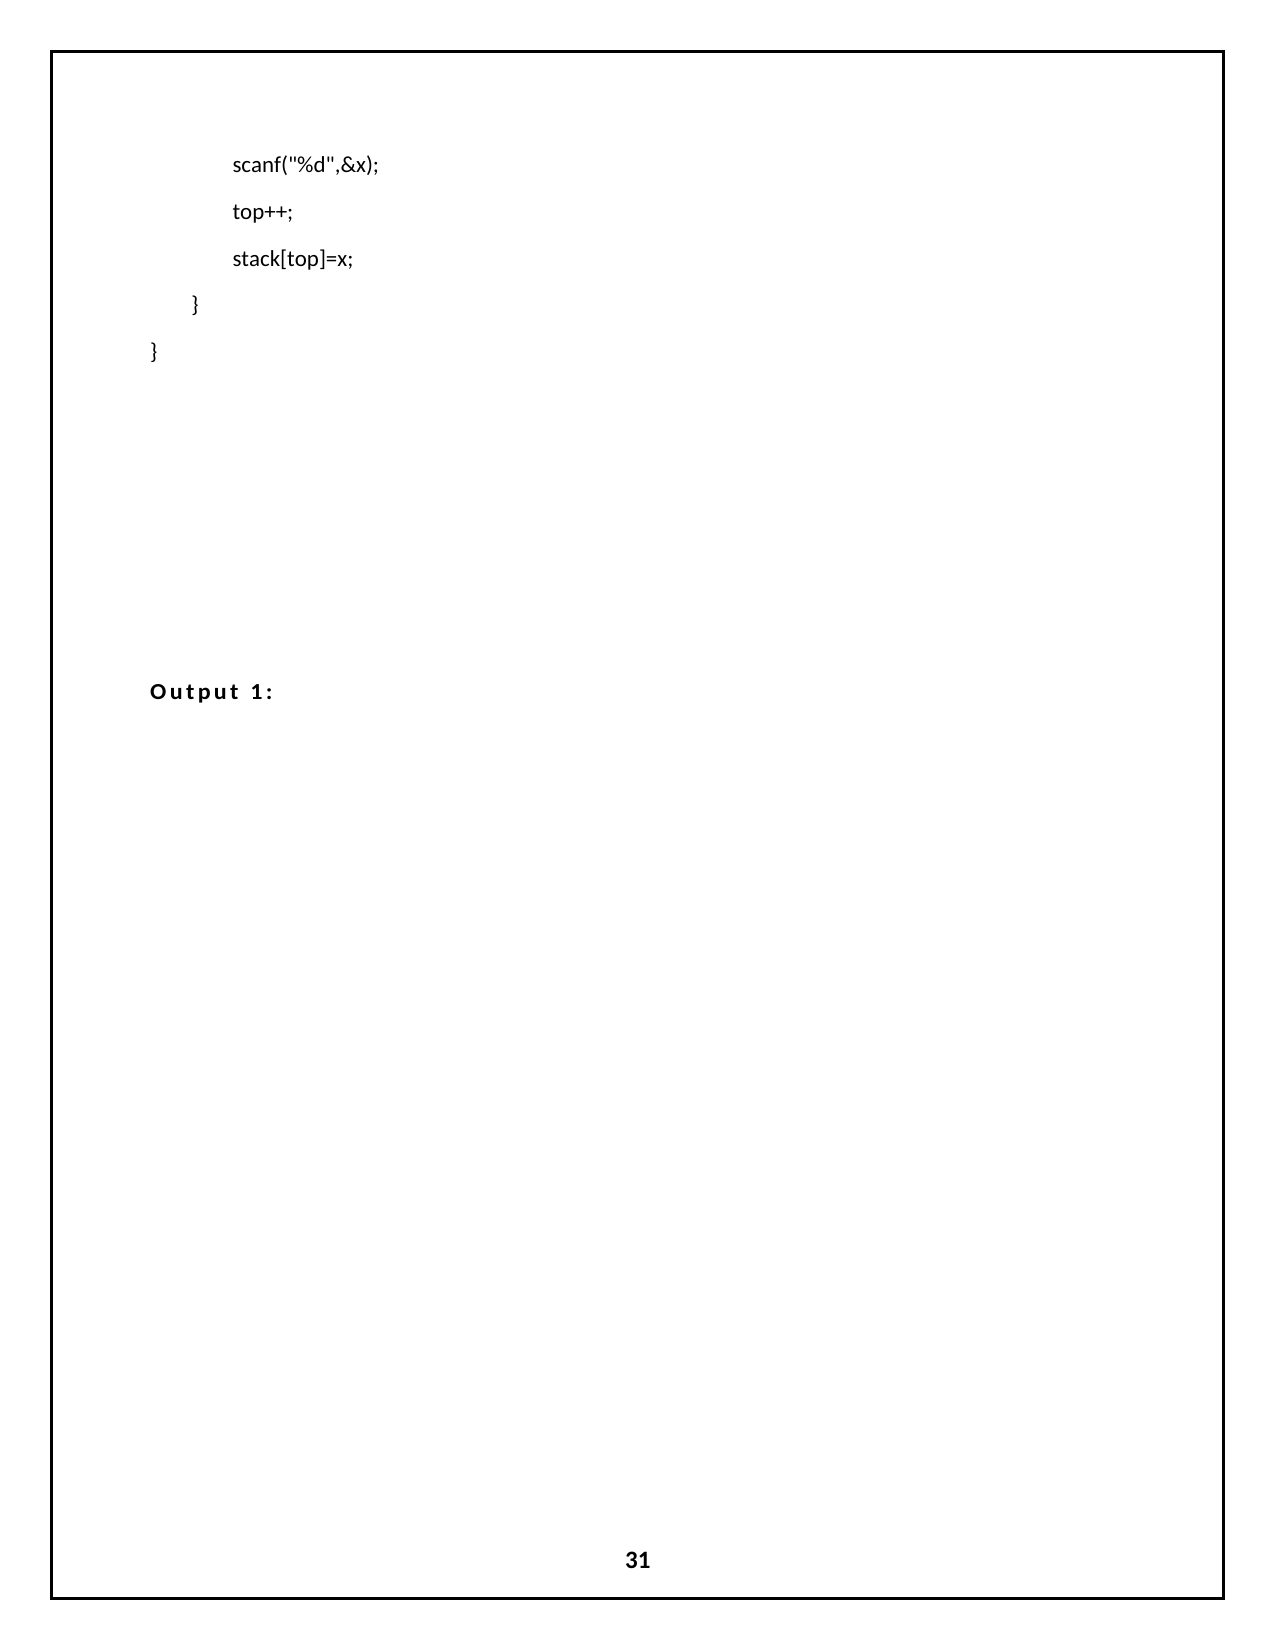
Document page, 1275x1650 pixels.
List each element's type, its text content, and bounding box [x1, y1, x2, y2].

text } [150, 291, 1125, 319]
text stack[top]=x; [150, 244, 1125, 272]
text } [150, 337, 1125, 366]
text Output 1: [150, 677, 1125, 705]
text scanf("%d",&x); [150, 150, 1125, 178]
text top++; [150, 197, 1125, 225]
